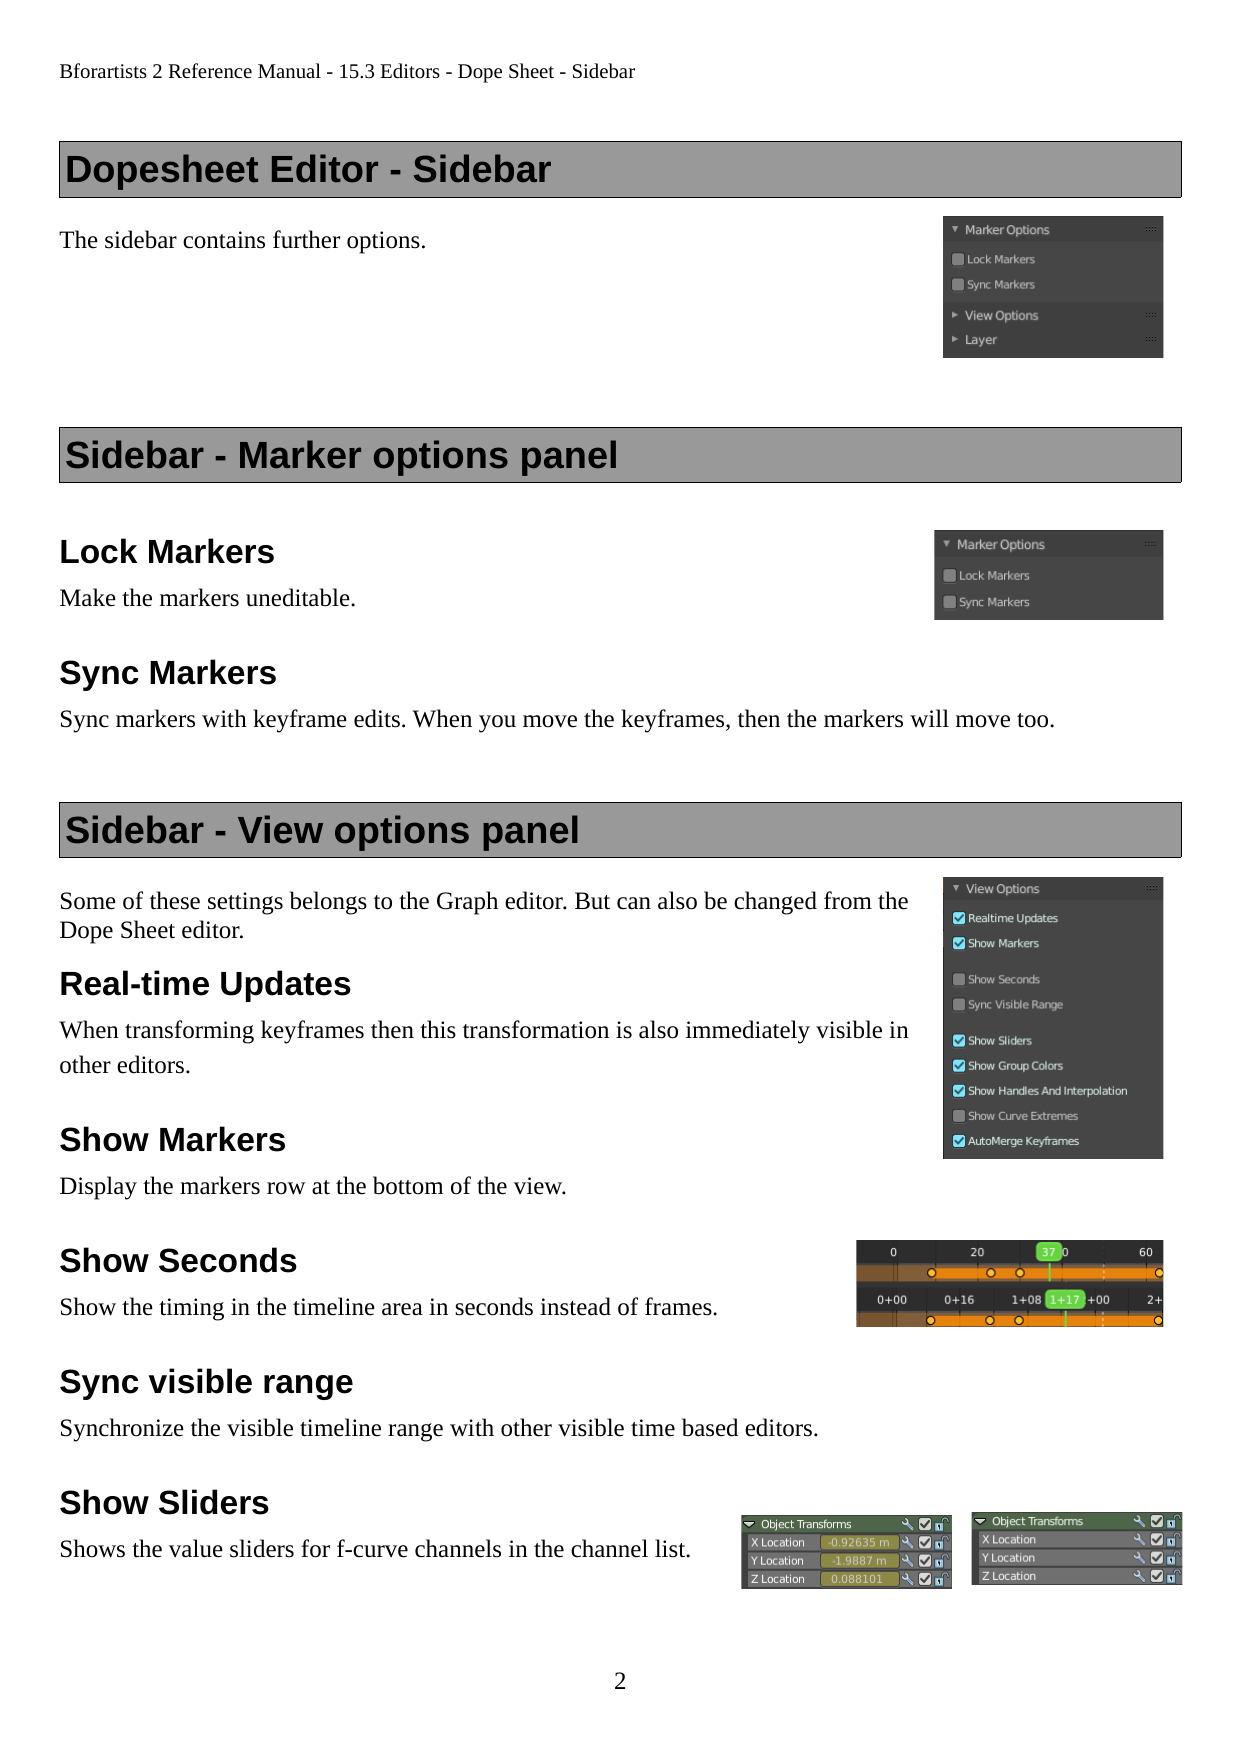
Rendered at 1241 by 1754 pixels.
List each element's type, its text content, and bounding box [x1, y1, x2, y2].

subtitle Sync Markers [59, 653, 1181, 691]
subtitle Show Seconds [59, 1241, 856, 1279]
text Show the timing in the timeline area in seconds instead of frames. [59, 1292, 856, 1321]
text Sync markers with keyframe edits. When you move the keyframes, then the markers will move too. [59, 704, 1181, 732]
picture [943, 216, 1164, 358]
table_header Sidebar - View options panel [60, 803, 1181, 857]
subtitle Show Sliders [59, 1483, 1181, 1522]
text Display the markers row at the bottom of the view. [59, 1171, 1181, 1200]
text When transforming keyframes then this transformation is also immediately visible in other editors. [59, 1015, 943, 1079]
picture [934, 530, 1164, 620]
table_header Sidebar - Marker options panel [60, 428, 1181, 482]
picture [943, 877, 1164, 1159]
picture [856, 1240, 1164, 1327]
table_header Dopesheet Editor - Sidebar [60, 142, 1181, 197]
subtitle [1164, 964, 1181, 1003]
subtitle Show Markers [59, 1120, 943, 1158]
text Some of these settings belongs to the Graph editor. But can also be changed from the Dope Sheet editor. [59, 886, 943, 943]
subtitle Real-time Updates [59, 964, 943, 1003]
subtitle Lock Markers [59, 532, 934, 570]
text Make the markers uneditable. [59, 583, 934, 611]
text Shows the value sliders for f-curve channels in the channel list. [59, 1534, 741, 1563]
text Synchronize the visible timeline range with other visible time based editors. [59, 1413, 1181, 1442]
subtitle Sync visible range [59, 1362, 1181, 1401]
text The sidebar contains further options. [59, 225, 943, 254]
subtitle [1164, 1241, 1181, 1279]
picture [741, 1515, 952, 1589]
subtitle [1164, 1120, 1181, 1158]
picture [971, 1512, 1183, 1585]
subtitle [1164, 532, 1181, 570]
